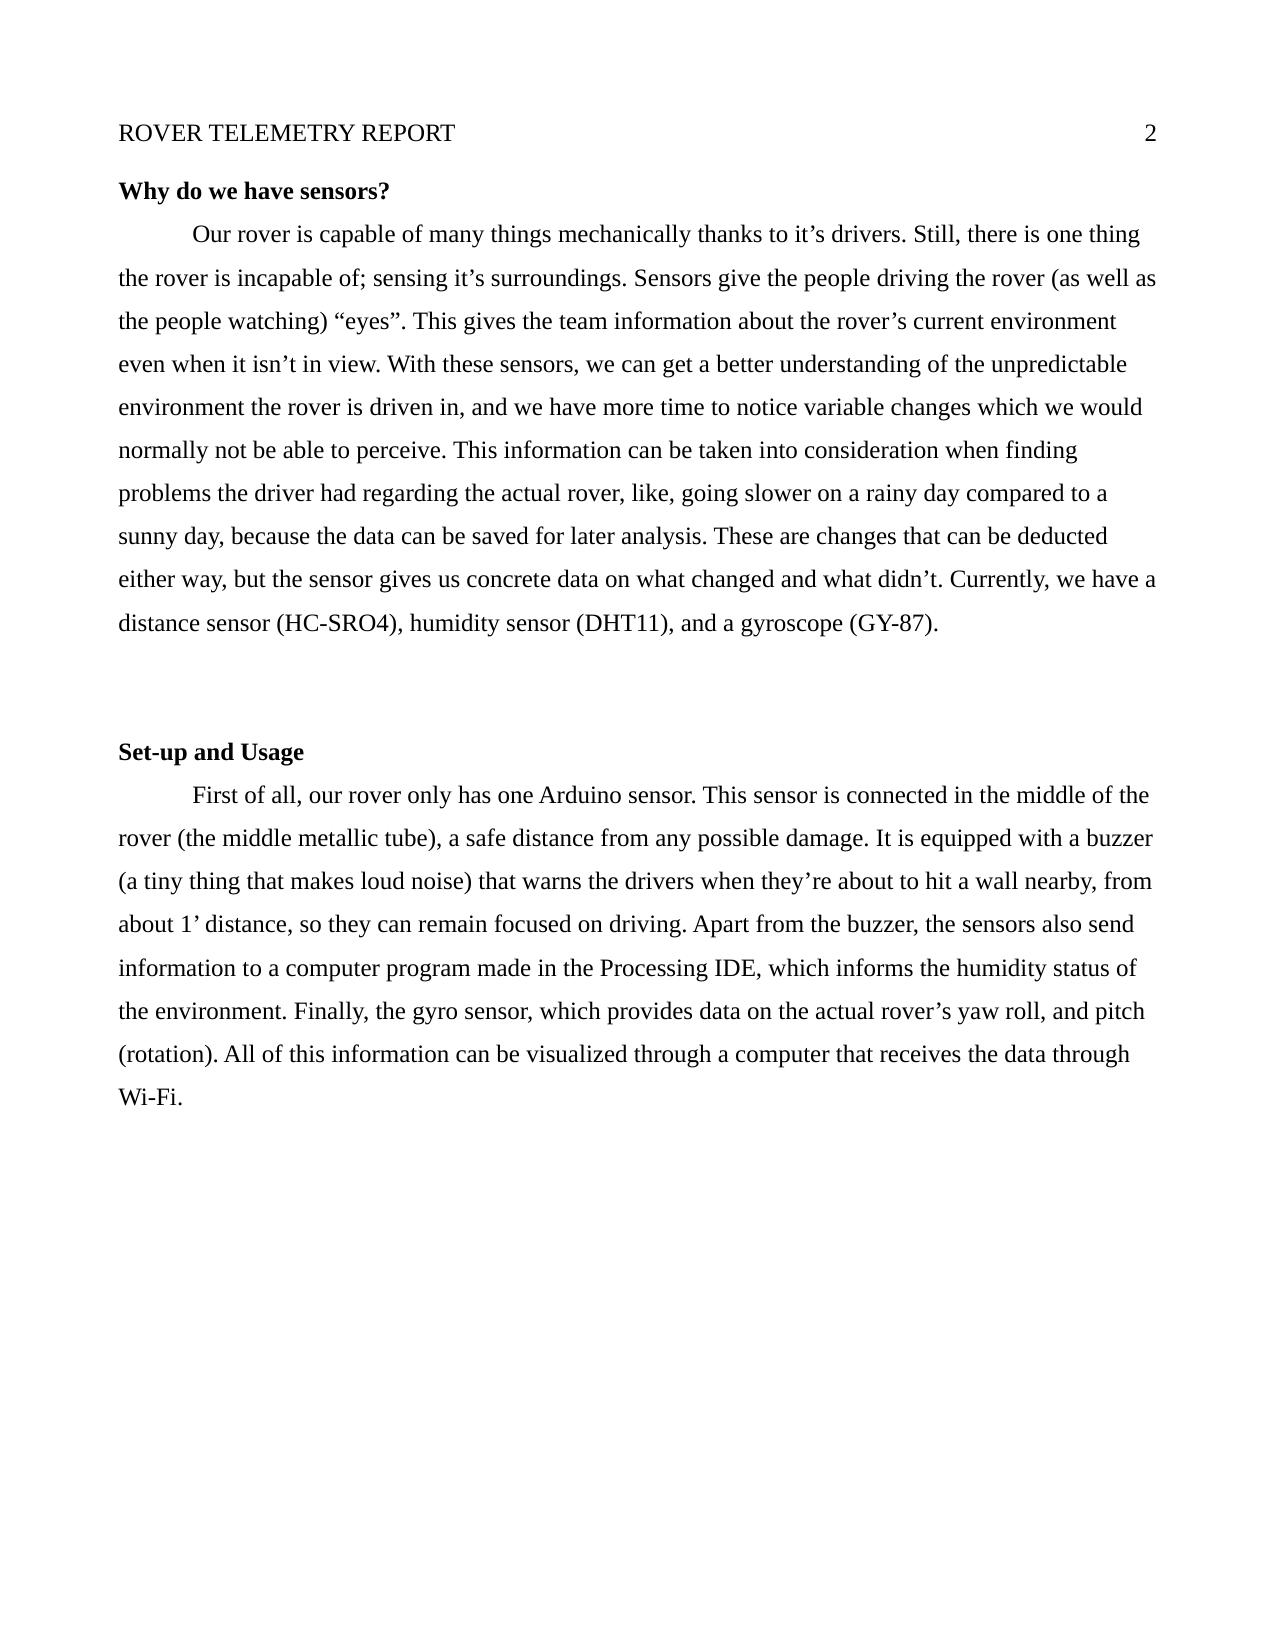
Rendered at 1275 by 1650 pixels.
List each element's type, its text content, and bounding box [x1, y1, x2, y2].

text First of all, our rover only has one Arduino sensor. This sensor is connected in the middle of the rover (the middle metallic tube), a safe distance from any possible damage. It is equipped with a buzzer (a tiny thing that makes loud noise) that warns the drivers when they’re about to hit a wall nearby, from about 1’ distance, so they can remain focused on driving. Apart from the buzzer, the sensors also send information to a computer program made in the Processing IDE, which informs the humidity status of the environment. Finally, the gyro sensor, which provides data on the actual rover’s yaw roll, and pitch (rotation). All of this information can be visualized through a computer that receives the data through Wi-Fi. [118, 780, 1157, 1111]
text Why do we have sensors? [118, 176, 1157, 205]
text Our rover is capable of many things mechanically thanks to it’s drivers. Still, there is one thing the rover is incapable of; sensing it’s surroundings. Sensors give the people driving the rover (as well as the people watching) “eyes”. This gives the team information about the rover’s current environment even when it isn’t in view. With these sensors, we can get a better understanding of the unpredictable environment the rover is driven in, and we have more time to notice variable changes which we would normally not be able to perceive. This information can be taken into consideration when finding problems the driver had regarding the actual rover, like, going slower on a rainy day compared to a sunny day, because the data can be saved for later analysis. These are changes that can be deducted either way, but the sensor gives us concrete data on what changed and what didn’t. Currently, we have a distance sensor (HC-SRO4), humidity sensor (DHT11), and a gyroscope (GY-87). [118, 219, 1157, 636]
text Set-up and Usage [118, 737, 1157, 766]
